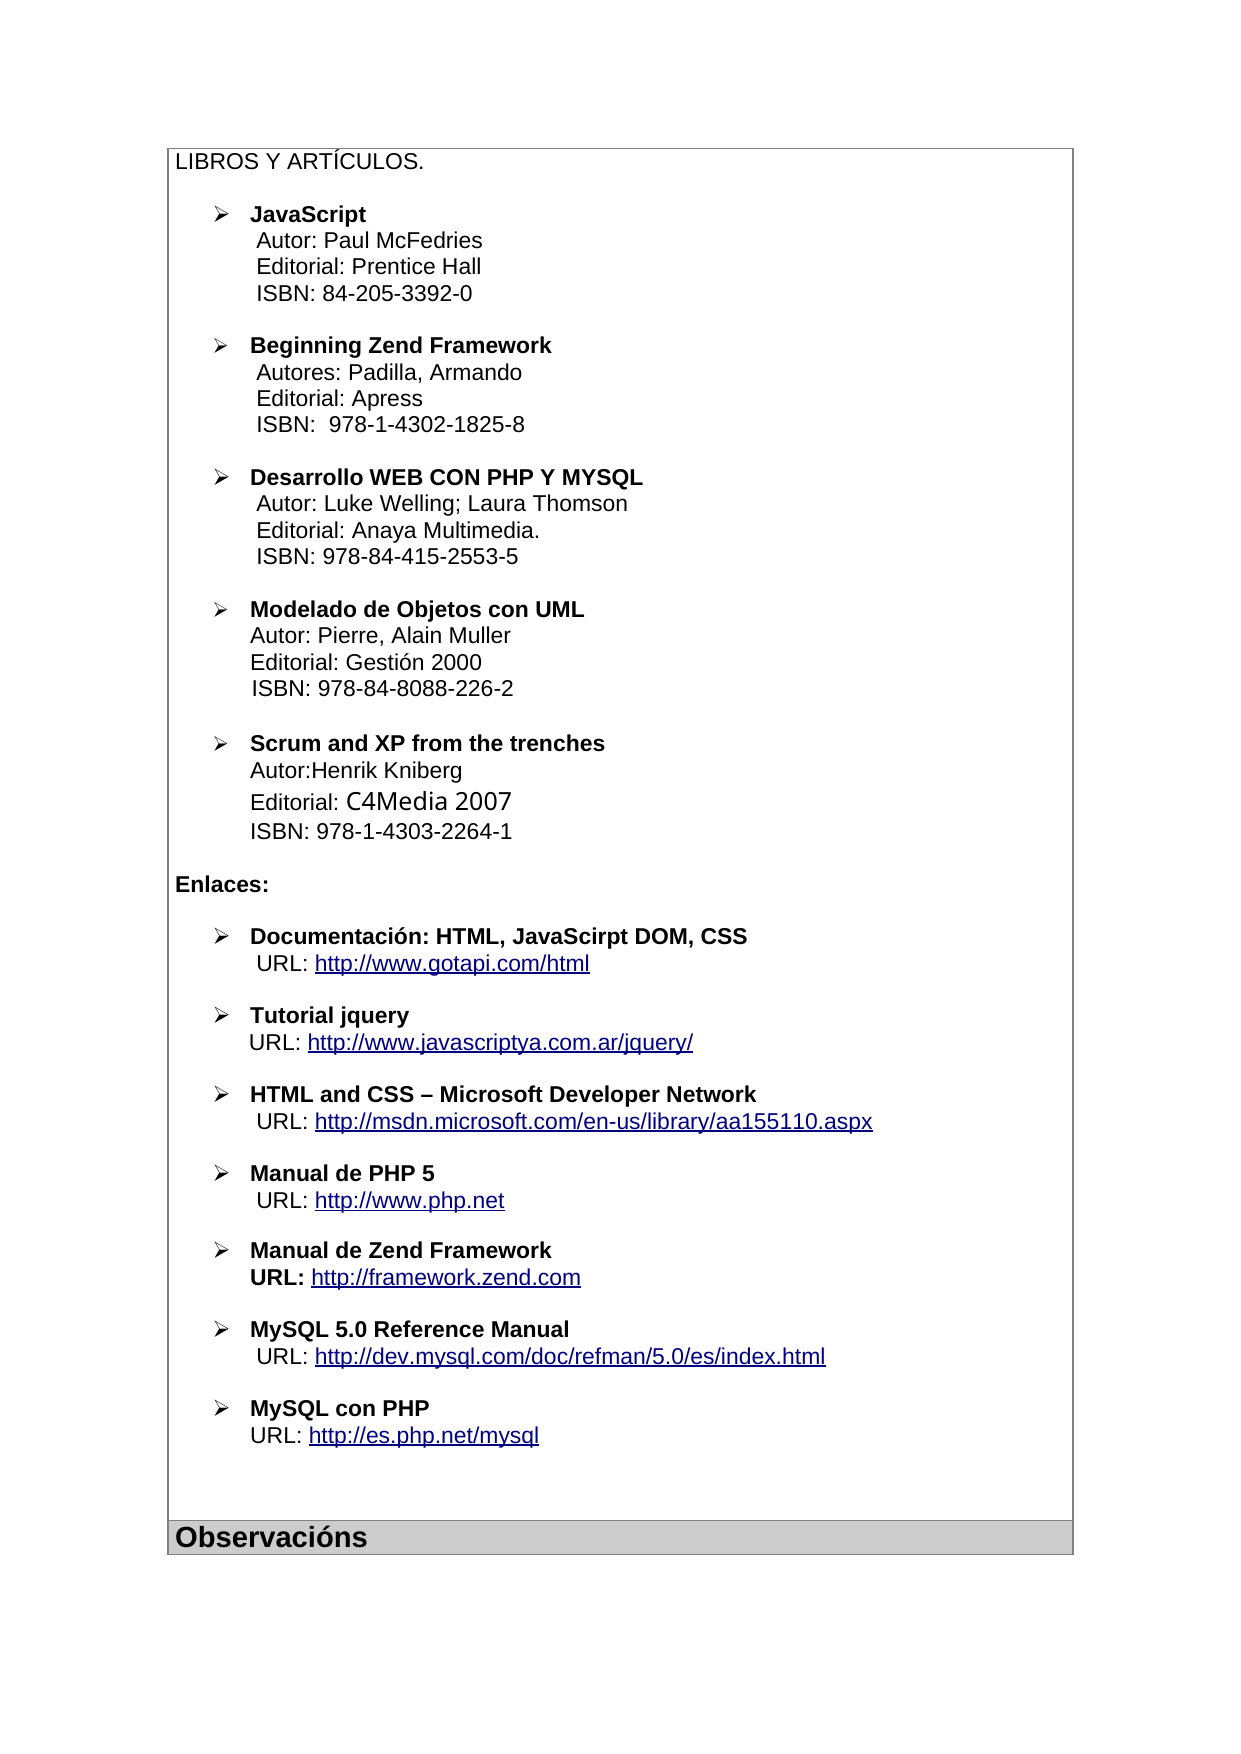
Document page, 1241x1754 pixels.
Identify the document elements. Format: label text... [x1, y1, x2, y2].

table_cell LIBROS Y ARTÍCULOS. JavaScript Autor: Paul McFedries Editorial: Prentice Hall ISBN: 84-205-3392-0 Beginning Zend Framework Autores: Padilla, Armando Editorial: Apress ISBN: 978-1-4302-1825-8 Desarrollo WEB CON PHP Y MYSQL Autor: Luke Welling; Laura Thomson Editorial: Anaya Multimedia. ISBN: 978-84-415-2553-5 Modelado de Objetos con UML Autor: Pierre, Alain Muller Editorial: Gestión 2000 ISBN: 978-84-8088-226-2 Scrum and XP from the trenches Autor:Henrik Kniberg Editorial: C4Media 2007 ISBN: 978-1-4303-2264-1 Enlaces: Documentación: HTML, JavaScirpt DOM, CSS URL: http://www.gotapi.com/html Tutorial jquery URL: http://www.javascriptya.com.ar/jquery/ HTML and CSS – Microsoft Developer Network URL: http://msdn.microsoft.com/en-us/library/aa155110.aspx Manual de PHP 5 URL: http://www.php.net Manual de Zend Framework URL: http://framework.zend.com MySQL 5.0 Reference Manual URL: http://dev.mysql.com/doc/refman/5.0/es/index.html MySQL con PHP URL: http://es.php.net/mysql [169, 149, 1072, 1520]
table_cell Observacións [169, 1521, 1072, 1554]
